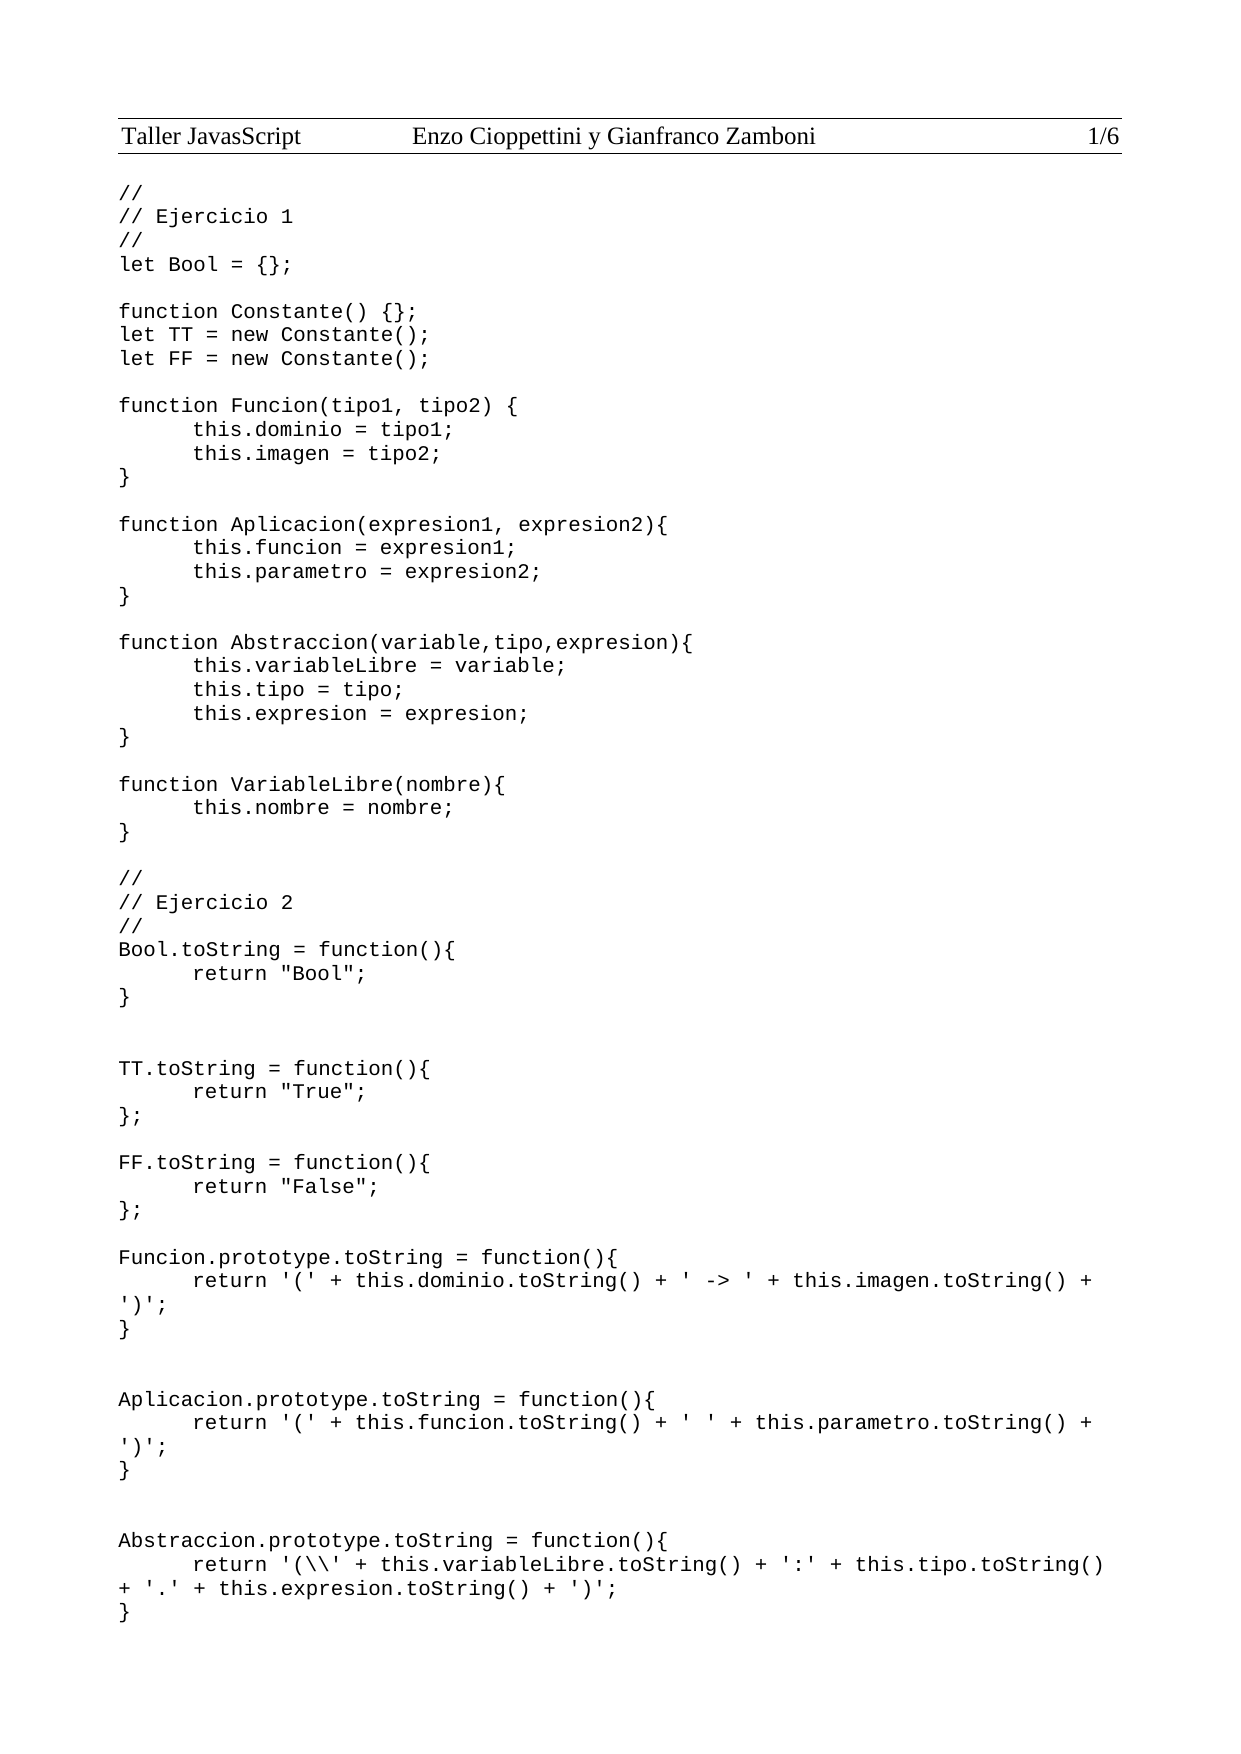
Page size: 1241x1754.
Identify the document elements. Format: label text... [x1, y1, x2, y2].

text return "Bool"; [118, 963, 1122, 987]
text return "True"; [118, 1081, 1122, 1105]
text let Bool = {}; [118, 253, 1122, 277]
text let FF = new Constante(); [118, 348, 1122, 372]
text function VariableLibre(nombre){ [118, 774, 1122, 797]
text let TT = new Constante(); [118, 324, 1122, 348]
text } [118, 1318, 1122, 1341]
text return '(' + this.dominio.toString() + ' -> ' + this.imagen.toString() + ')'; [118, 1270, 1122, 1318]
text this.funcion = expresion1; [118, 537, 1122, 561]
text // [118, 230, 1122, 253]
text } [118, 466, 1122, 490]
text Bool.toString = function(){ [118, 939, 1122, 963]
text function Aplicacion(expresion1, expresion2){ [118, 514, 1122, 537]
text return "False"; [118, 1176, 1122, 1199]
text // [118, 868, 1122, 892]
text this.expresion = expresion; [118, 703, 1122, 726]
text Funcion.prototype.toString = function(){ [118, 1247, 1122, 1270]
text this.imagen = tipo2; [118, 443, 1122, 466]
text this.nombre = nombre; [118, 797, 1122, 821]
text function Constante() {}; [118, 301, 1122, 324]
text Aplicacion.prototype.toString = function(){ [118, 1388, 1122, 1412]
text function Abstraccion(variable,tipo,expresion){ [118, 632, 1122, 656]
text } [118, 726, 1122, 750]
text this.dominio = tipo1; [118, 419, 1122, 443]
text // Ejercicio 2 [118, 892, 1122, 916]
text this.parametro = expresion2; [118, 561, 1122, 584]
text Abstraccion.prototype.toString = function(){ [118, 1530, 1122, 1554]
text function Funcion(tipo1, tipo2) { [118, 395, 1122, 419]
text this.tipo = tipo; [118, 679, 1122, 703]
text } [118, 987, 1122, 1010]
text } [118, 584, 1122, 608]
text }; [118, 1199, 1122, 1223]
text TT.toString = function(){ [118, 1057, 1122, 1081]
text } [118, 1459, 1122, 1483]
text // Ejercicio 1 [118, 206, 1122, 230]
text return '(' + this.funcion.toString() + ' ' + this.parametro.toString() + ')'; [118, 1412, 1122, 1459]
text } [118, 821, 1122, 845]
text return '(\\' + this.variableLibre.toString() + ':' + this.tipo.toString() + '.' + this.expresion.toString() + ')'; [118, 1554, 1122, 1601]
text this.variableLibre = variable; [118, 656, 1122, 679]
text // [118, 916, 1122, 939]
text }; [118, 1105, 1122, 1128]
text } [118, 1601, 1122, 1625]
text FF.toString = function(){ [118, 1152, 1122, 1176]
text // [118, 183, 1122, 206]
